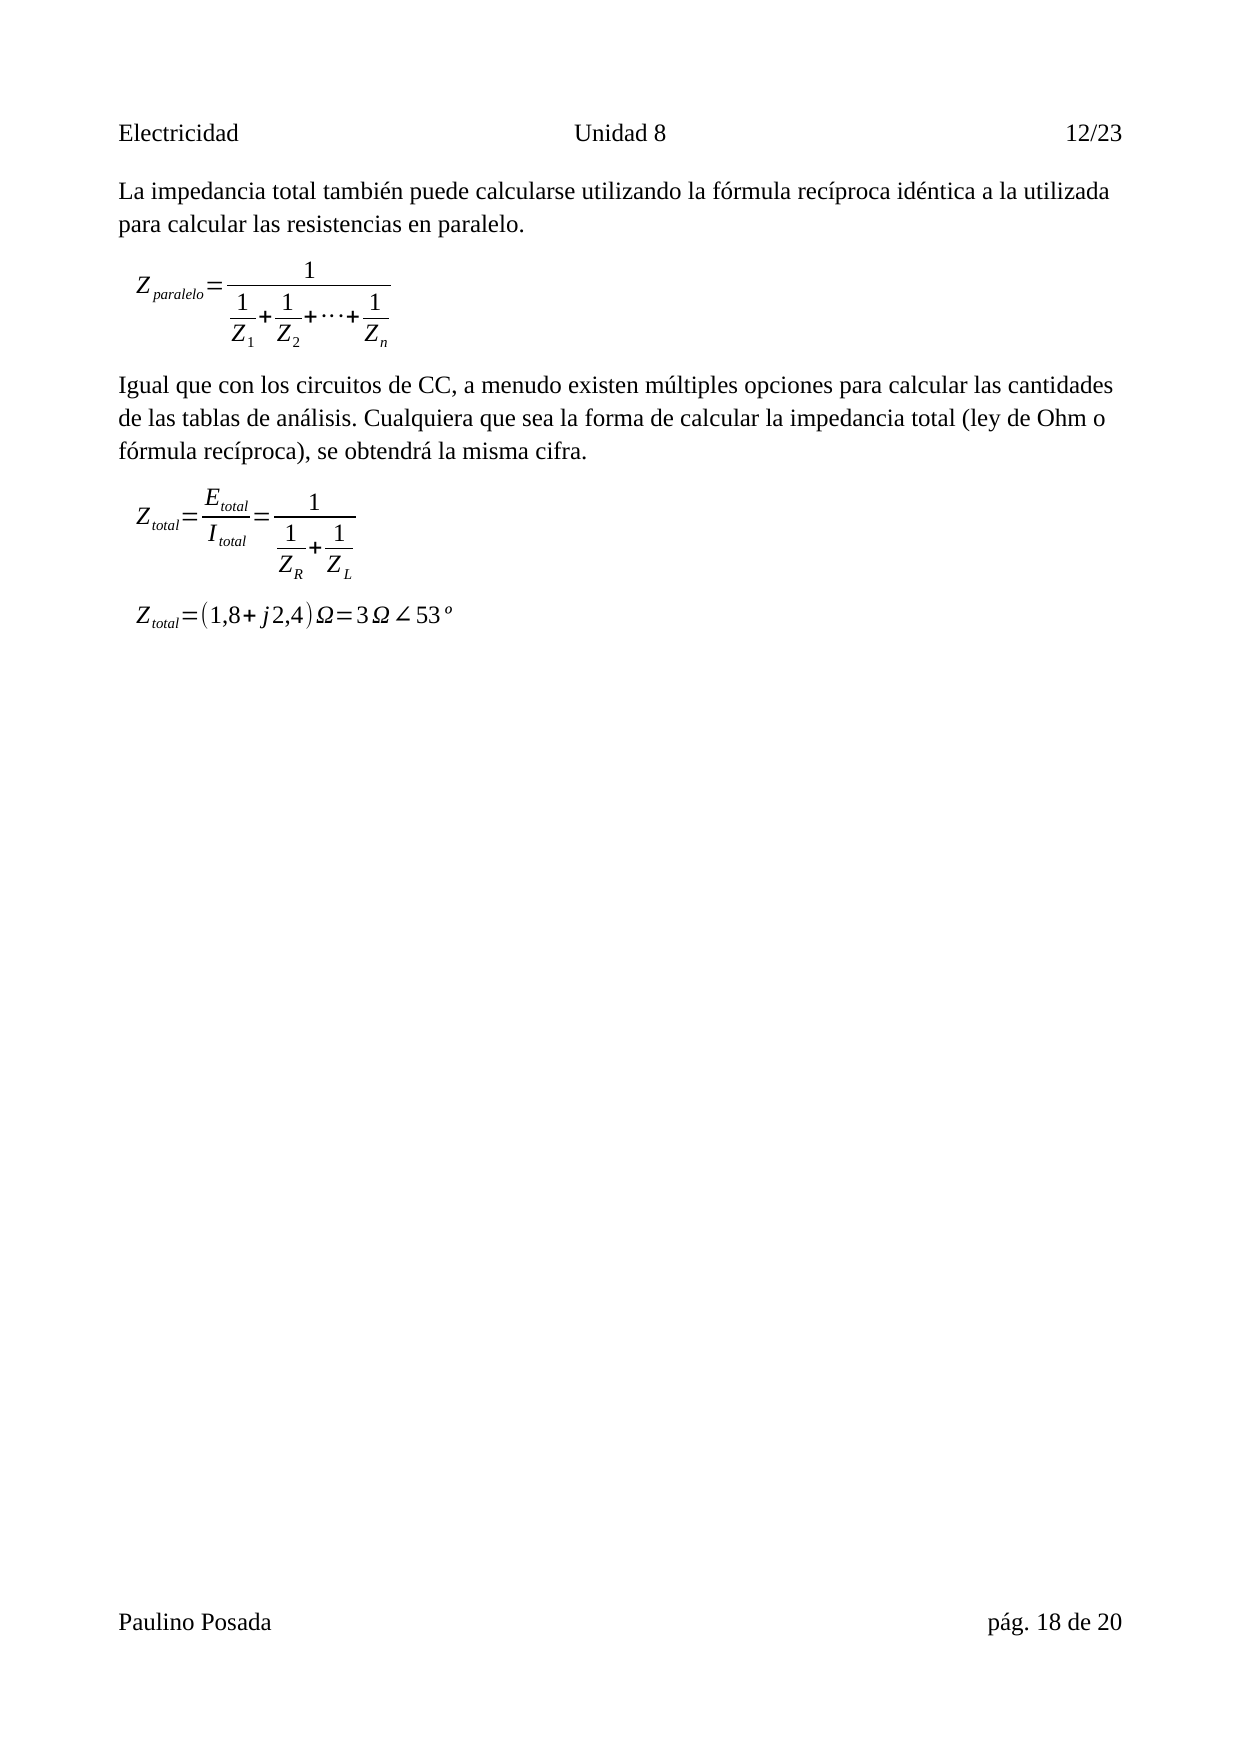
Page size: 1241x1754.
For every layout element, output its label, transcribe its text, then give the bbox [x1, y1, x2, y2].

text Igual que con los circuitos de CC, a menudo existen múltiples opciones para calcular las cantidades de las tablas de análisis. Cualquiera que sea la forma de calcular la impedancia total (ley de Ohm o fórmula recíproca), se obtendrá la misma cifra. [118, 370, 1122, 465]
text La impedancia total también puede calcularse utilizando la fórmula recíproca idéntica a la utilizada para calcular las resistencias en paralelo. [118, 176, 1122, 238]
